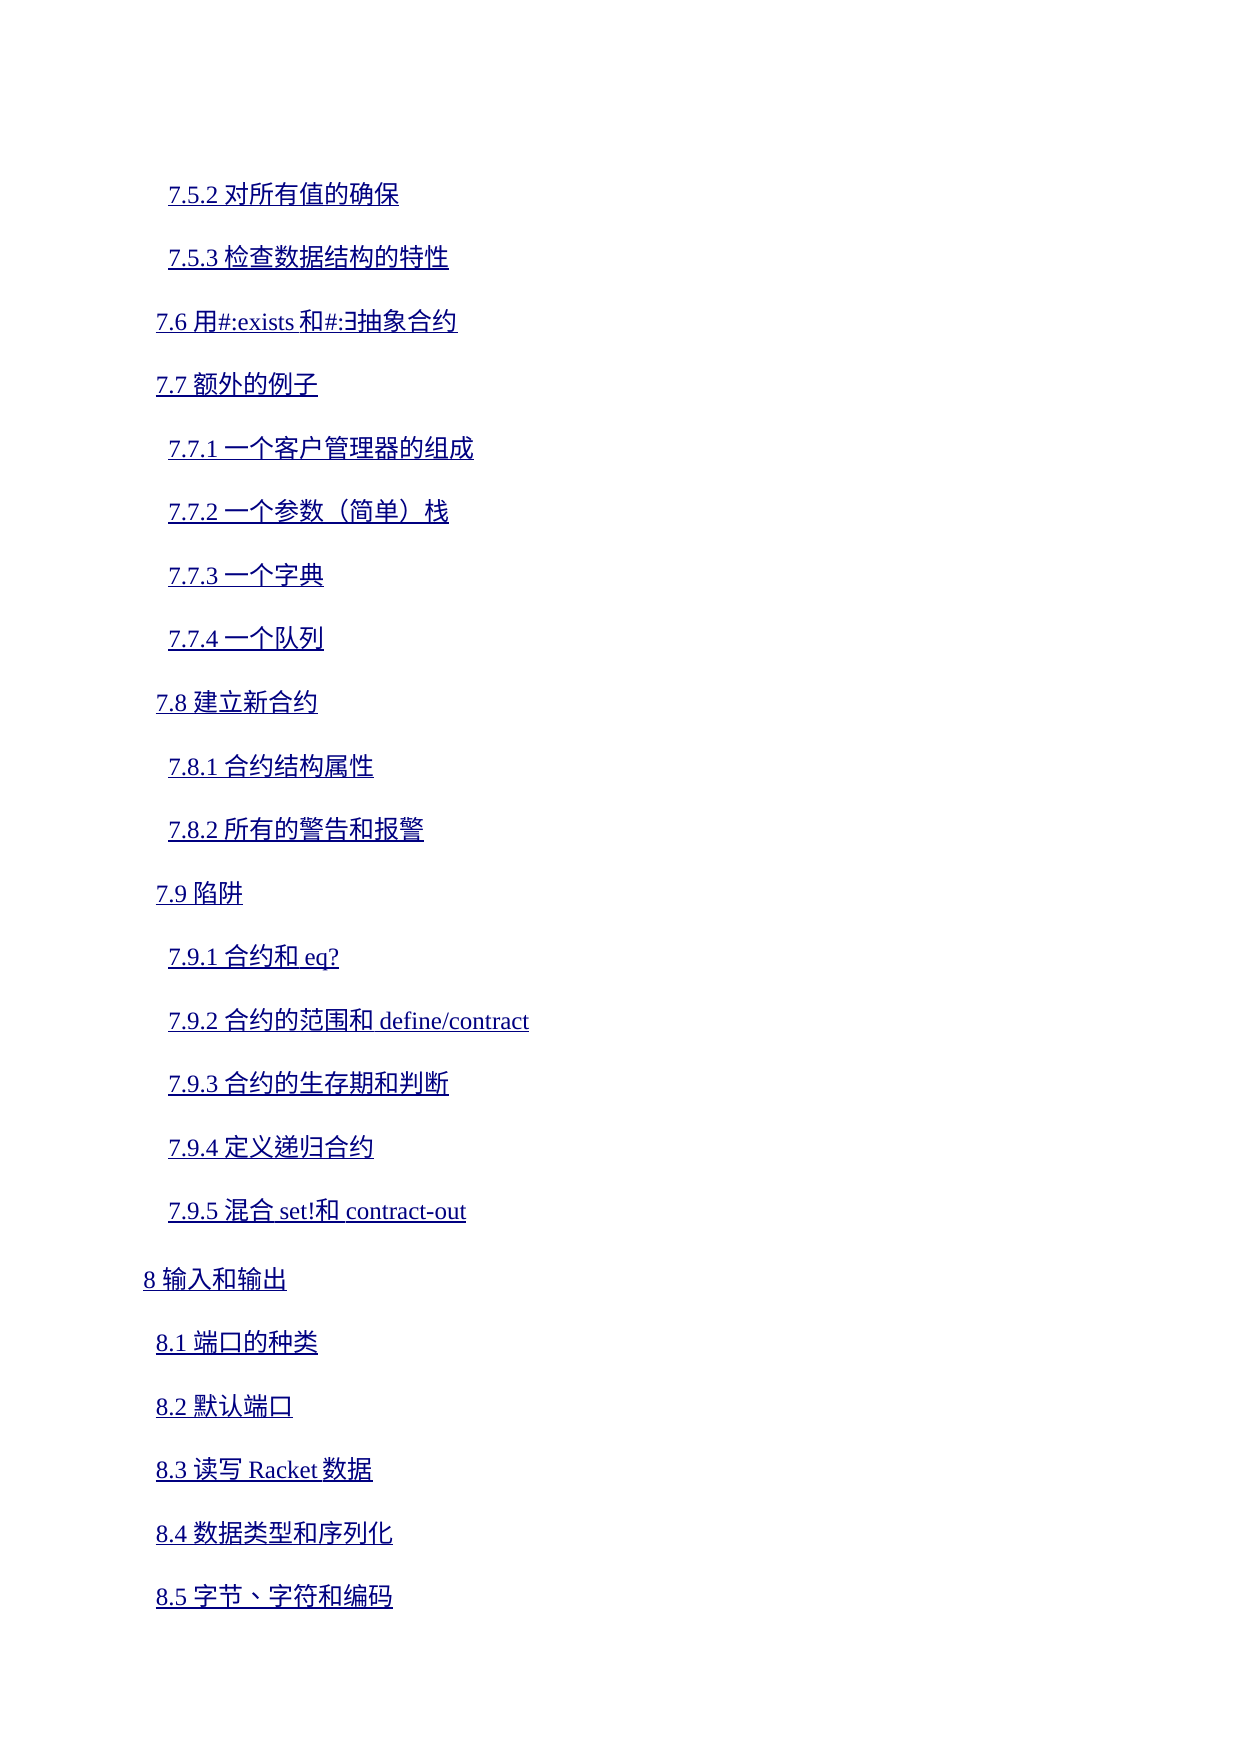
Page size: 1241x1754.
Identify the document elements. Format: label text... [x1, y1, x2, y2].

table_cell 8 输入和输出 [118, 1261, 908, 1325]
table_cell 7.5.2 对所有值的确保 [118, 176, 908, 240]
table_cell 7.6 用#:exists和#:∃抽象合约 [118, 304, 908, 367]
table_cell 8.3 读写Racket数据 [118, 1452, 908, 1516]
table_cell 7.8 建立新合约 [118, 685, 908, 748]
table_cell 7.7.3 一个字典 [118, 558, 908, 621]
table_cell 7.9.2 合约的范围和define/contract [118, 1003, 908, 1066]
table_cell 7.9.3 合约的生存期和判断 [118, 1066, 908, 1129]
table_cell 7.9.1 合约和eq? [118, 939, 908, 1002]
table_cell 7.5.3 检查数据结构的特性 [118, 240, 908, 303]
table_cell 7.7.2 一个参数（简单）栈 [118, 494, 908, 558]
table_cell 8.2 默认端口 [118, 1389, 908, 1452]
table_cell 7.9.5 混合set!和contract-out [118, 1193, 908, 1257]
table_cell 7.7.1 一个客户管理器的组成 [118, 431, 908, 494]
table_cell 8.1 端口的种类 [118, 1325, 908, 1388]
table_cell [118, 118, 908, 176]
table_cell 7.8.1 合约结构属性 [118, 748, 908, 812]
table_cell 8.4 数据类型和序列化 [118, 1516, 908, 1579]
table_cell 7.9.4 定义递归合约 [118, 1130, 908, 1193]
table_cell 7.9 陷阱 [118, 875, 908, 939]
table_cell 7.7.4 一个队列 [118, 621, 908, 685]
table_cell 7.8.2 所有的警告和报警 [118, 812, 908, 875]
table_cell 8.5 字节、字符和编码 [118, 1579, 908, 1613]
table_cell 7.7 额外的例子 [118, 367, 908, 431]
table_cell [118, 1257, 908, 1261]
